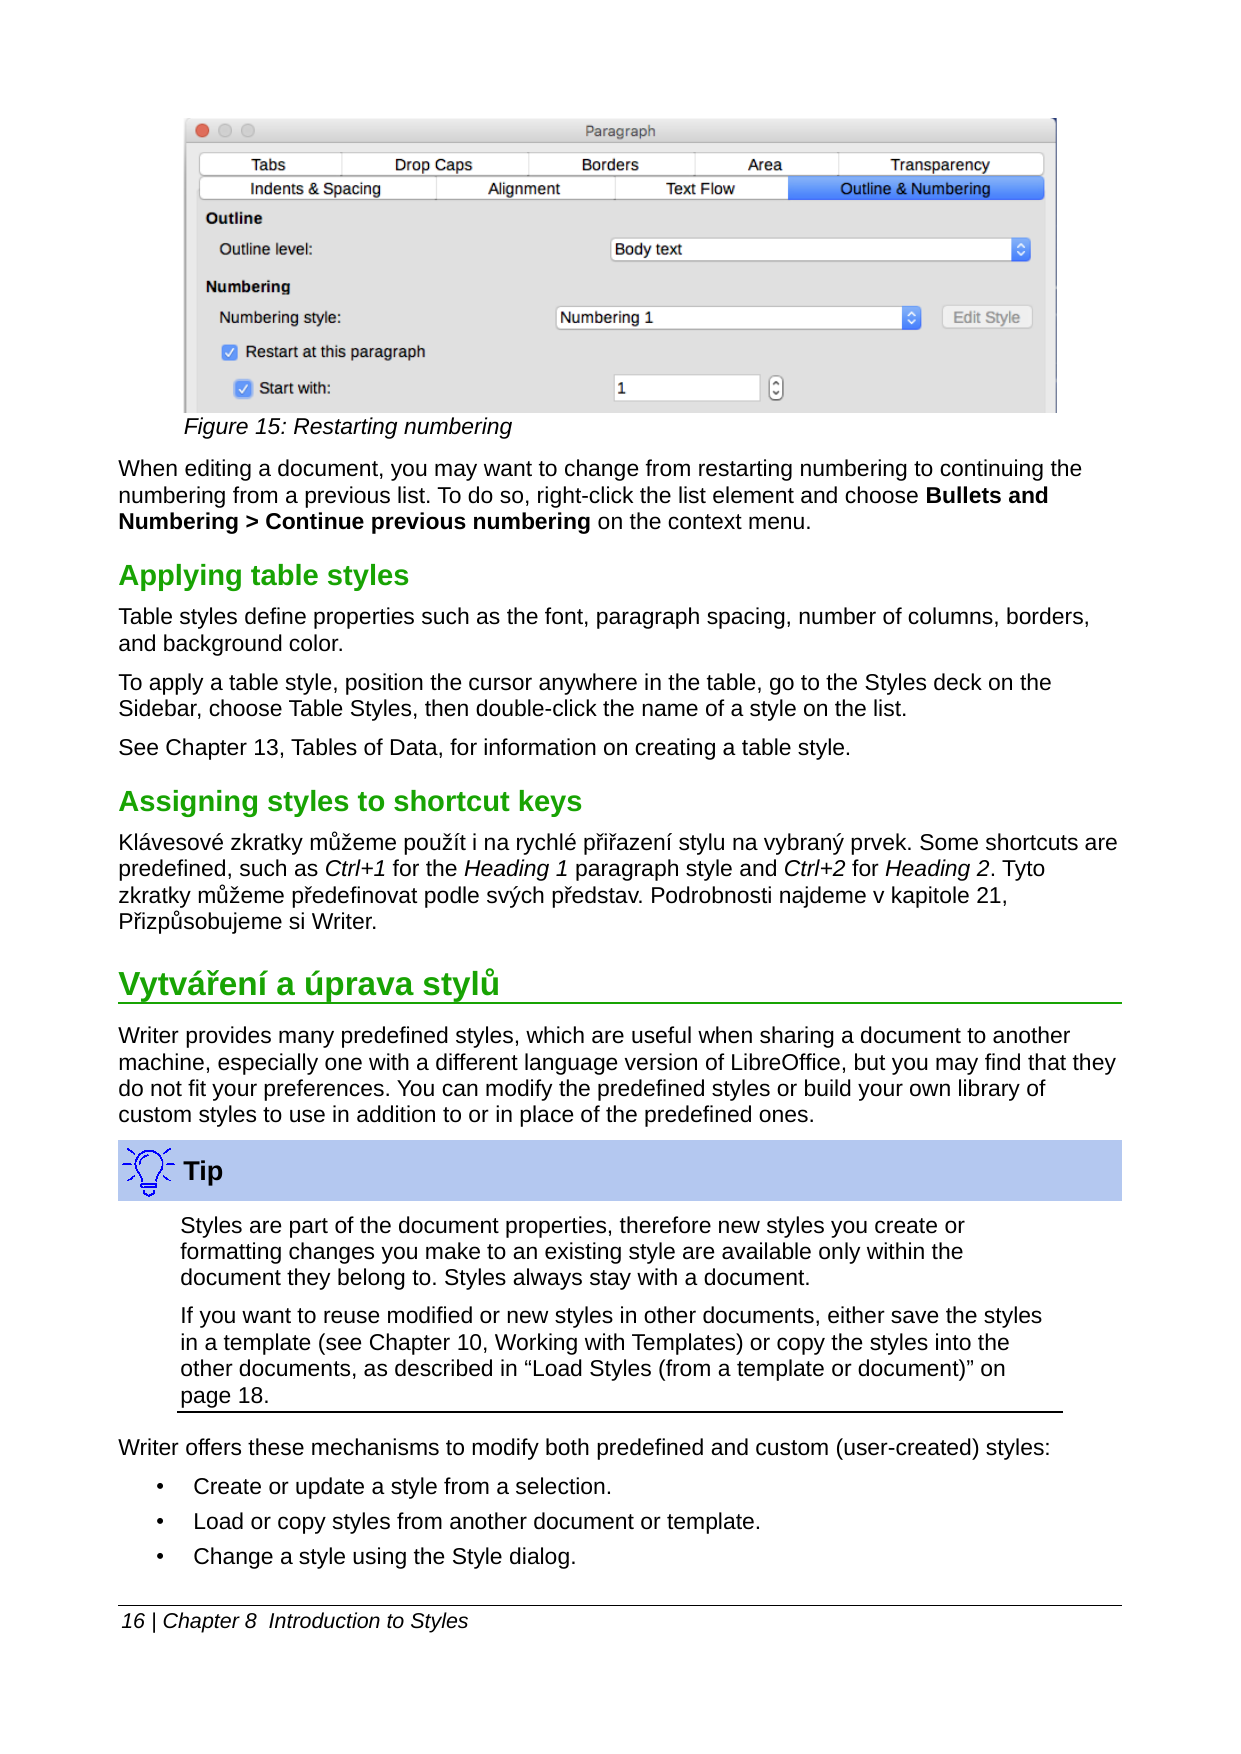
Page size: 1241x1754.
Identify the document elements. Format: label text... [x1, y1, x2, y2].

list Writer offers these mechanisms to modify both predefined and custom (user-created) styles: [118, 1434, 1122, 1460]
subtitle Vytváření a úprava stylů [118, 964, 1122, 1002]
list Change a style using the Style dialog. [156, 1543, 1122, 1570]
list Create or update a style from a selection. [156, 1473, 1122, 1499]
list Load or copy styles from another document or template. [156, 1508, 1122, 1534]
text Figure 15: Restarting numbering [183, 413, 1057, 439]
subtitle Assigning styles to shortcut keys [118, 784, 1122, 817]
text Table styles define properties such as the font, paragraph spacing, number of columns, borders, and background color. [118, 603, 1122, 656]
text Klávesové zkratky můžeme použít i na rychlé přiřazení stylu na vybraný prvek. Some shortcuts are predefined, such as Ctrl+1 for the Heading 1 paragraph style and Ctrl+2 for Heading 2. Tyto zkratky můžeme předefinovat podle svých představ. Podrobnosti najdeme v kapitole 21, Přizpůsobujeme si Writer. [118, 829, 1122, 934]
text When editing a document, you may want to change from restarting numbering to continuing the numbering from a previous list. To do so, right-click the list element and choose Bullets and Numbering > Continue previous numbering on the context menu. [118, 455, 1122, 534]
text Styles are part of the document properties, therefore new styles you create or formatting changes you make to an existing style are available only within the document they belong to. Styles always stay with a document. [177, 1209, 1063, 1291]
text If you want to reuse modified or new styles in other documents, either save the styles in a template (see Chapter 10, Working with Templates) or copy the styles into the other documents, as described in “Load Styles (from a template or document)” on page 18. [177, 1299, 1063, 1411]
text See Chapter 13, Tables of Data, for information on creating a table style. [118, 734, 1122, 760]
picture [183, 118, 1057, 413]
text To apply a table style, position the cursor anywhere in the table, go to the Styles deck on the Sidebar, choose Table Styles, then double-click the name of a style on the list. [118, 668, 1122, 721]
list Writer provides many predefined styles, which are useful when sharing a document to another machine, especially one with a different language version of LibreOffice, but you may find that they do not fit your preferences. You can modify the predefined styles or build your own library of custom styles to use in addition to or in place of the predefined ones. [118, 1022, 1122, 1127]
picture [119, 1140, 179, 1201]
subtitle Applying table styles [118, 558, 1122, 591]
subtitle Tip [179, 1140, 1122, 1201]
